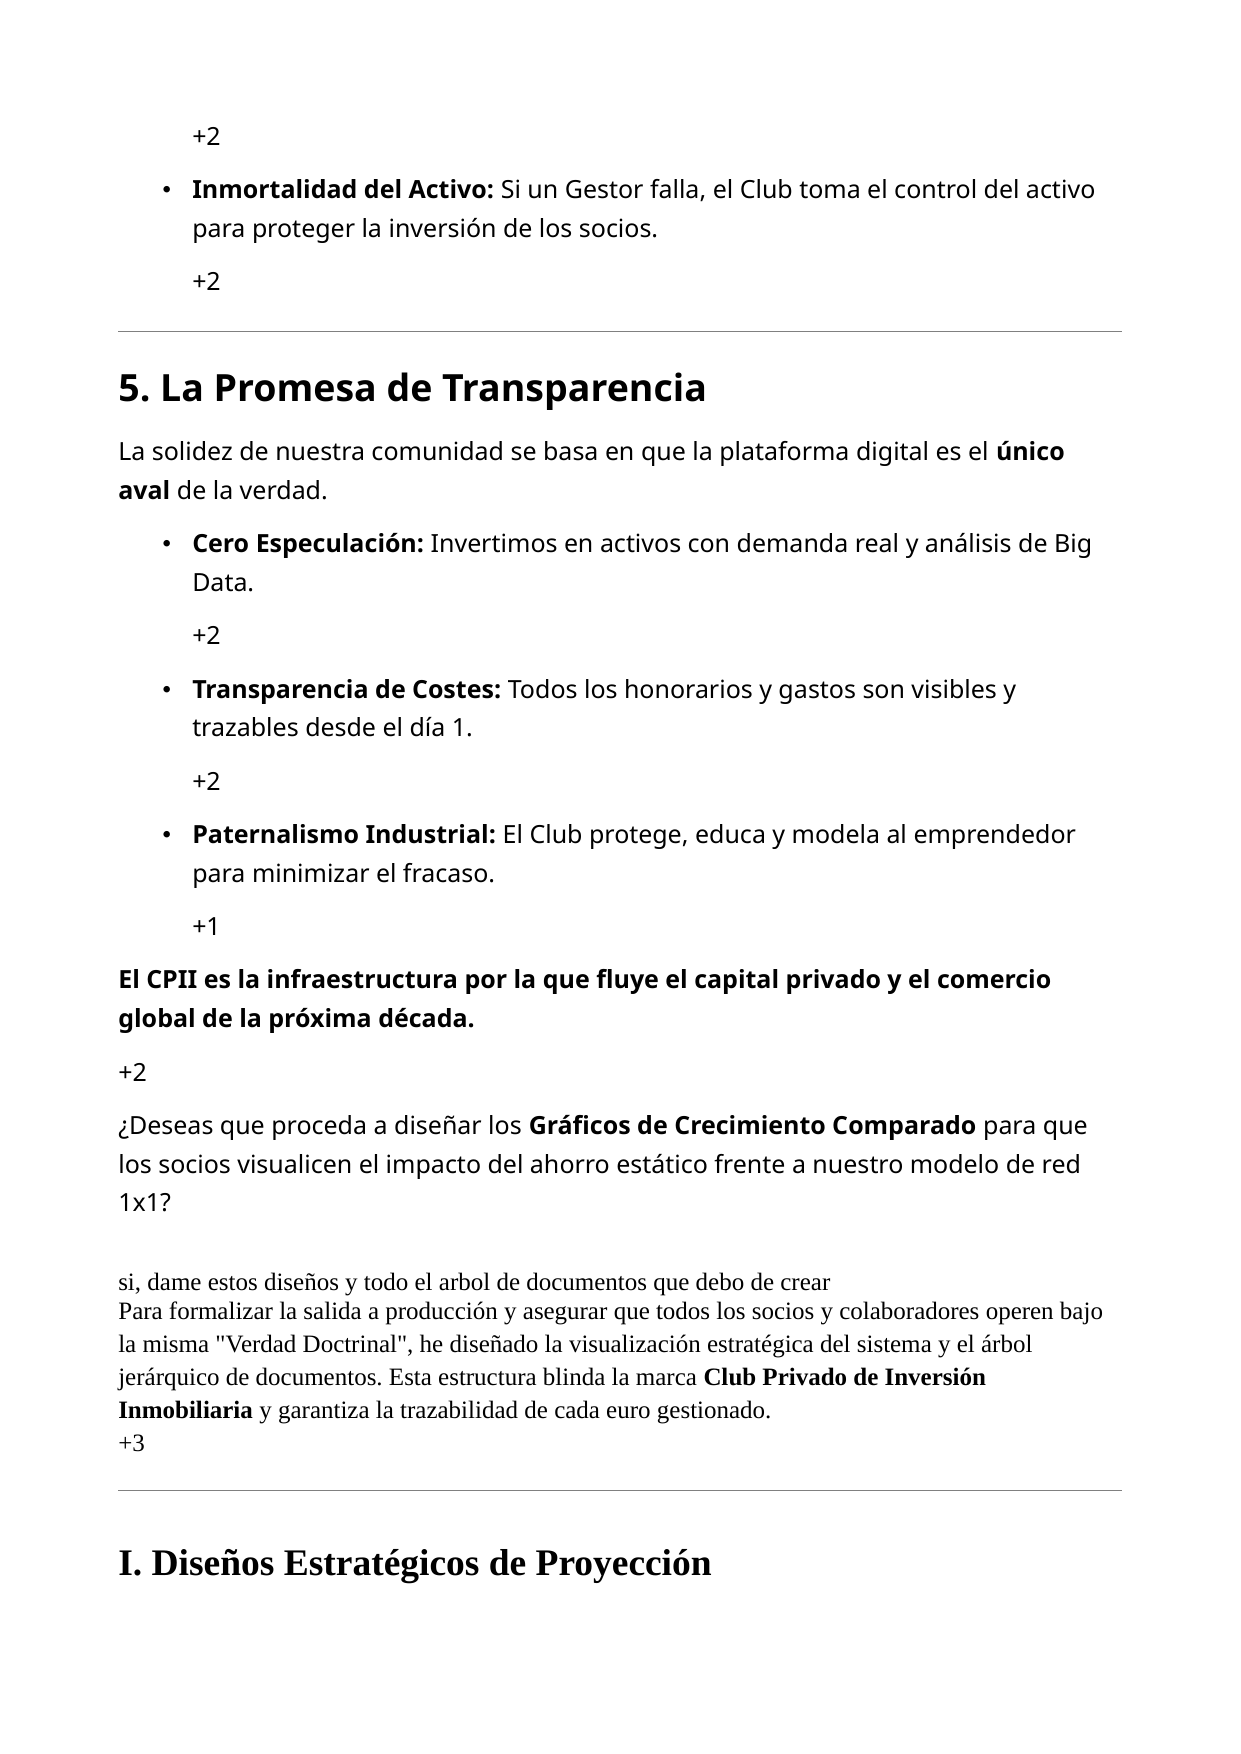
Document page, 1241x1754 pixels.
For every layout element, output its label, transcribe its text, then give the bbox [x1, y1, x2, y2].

table_cell I. Diseños Estratégicos de Proyección [118, 1491, 1122, 1596]
table_cell Esta es la Guía Pedagógica Consolidada del Club Privado de Inversión Inmobiliaria (CPII). Este documento constituye la base doctrinal y operativa para todos nuestros socios y colaboradores, diseñada para profesionalizar el ahorro personal y escalar el talento inmobiliario bajo un modelo de Calidad Total. +2 1. Misión y Estructura: Los Tres Caminos del Éxito El Club Privado de Inversión Inmobiliaria funciona como una meta-factoría de activos diseñada para eliminar barreras de entrada y maximizar el valor de vida del cliente (LTV). +2 Perfil A: Inversor y Referidor (Ahorro Inteligente) Aportación: 50€ mensuales. +1 Foco: Construir patrimonio mediante el interés compuesto y el crecimiento de red. +2 Hito: Alcanzar la autofinanciación (Riesgo Cero) mediante comisiones de red. +2 Perfil B: Agente Promotor (Captador de Activos) Función: Identificar y estructurar propiedades exclusivas bajo los estándares de rentabilidad del Club. +2 Incentivo: 2,5% de honorarios por la captación y posibilidad de 5% de comisión de venta en exclusiva al cierre del activo. Perfil C: Gestor de Sección (Graduación Profesional) Hito de Acceso: Gestionar y aportar oportunidades por valor de 1 Millón de euros durante 2 años consecutivos. Estatus: Marca propia como Sección Certificada con el ADN del Club, bajo estricta monitorización del Comité. +2 2. Ingeniería Financiera: El Motor "Snowball & Catapult" El sistema alterna ventanas de inversión para garantizar que el capital no se estanque y se mueva siempre hacia el valor real. +1 La Mecánica de Ventanas El capital se acumula trimestralmente (150€) para entrar en dos tipos de ciclos: +2 Ciclo Catapulta (20% APY): Proyectos de 6 meses (ej. preventas inmobiliarias). La salida de estos proyectos coincide con la apertura de nuevas ventanas, permitiendo un roll-over inmediato. +2 Ciclo Refugio (8% APY): Inversiones a largo plazo para renta estable o capital en espera. +2 Simulación de Crecimiento Individual e Inyecciones de Red A continuación, se muestra cómo las comisiones de red (Nivel 1: 1%, Nivel 2: 0,5%, Nivel 3: 0,25%) inyectan capital propio y aceleran el patrimonio. +4 MesAhorro PropioInyección Red (1x1)Capital p/ InversiónPatrimonio Acumulado150 €0.50 €--50.50 €6300 €9.25 €169.50 € (APY 8%)323.62 €12600 €50.00 €271.12 € (APY 8%)818.68 €241.200 €334.00 €1.041.38 € (APY 8%)3.721.57 € Nota: En el Mes 12 se alcanza la autofinanciación; las comisiones cubren la cuota de 50€. 3. El Circuito Hidráulico del Capital (Flujo de Caja del Club) El Club opera bajo un modelo de arbitraje donde el excedente se distribuye para garantizar la sostenibilidad del ecosistema. +4 Estructura de Gastos y Márgenes Cada operación inmobiliaria se financia incluyendo gastos de arranque estables: +2 Honorarios de Gestión (5% total): 2,5% para la Gestión de Inversores (David y Carlos) y 2,5% para el Agente Captador. +3 Gasto de Plataforma (1% estable): Dividido entre Leirum (0,5%) y estructura tecnológica propia (0,5%). +2 Proyección de Beneficios CPII ConceptoTier A (Catapulta - 100k€)Tier B (Refugio - 1M€)Margen Bruto Club30.000 € (30%)120.000 € (12%)Reparto Inversores10.000 € (20% APY / 6m)80.000 € (8% APY)Comisiones de Red1.750 € (1,75% total)17.500 € (1,75% total)Gastos Operativos150 € (Mgmt/Mkt)150 € (Mgmt/Mkt)Beneficio Neto18.100 €22.350 €Fondo Sostenibilidad9.050 € (50%)11.175 € (50%) 4. Gobernanza y Plan de Carrera En el Club Privado de Inversión Inmobiliaria, no existen derechos adquiridos por antigüedad, sino privilegios obtenidos por mérito y cumplimiento de obligaciones. +3 La Sección Certificada (Gestores) Los Gestores operan bajo una estructura de Venture Builder monitorizada: Obligación de ADN: Uso estricto de la marca y las reglas del Club Matriz. Control de Capital: Las decisiones sobre el Fondo de Sostenibilidad y el Proof of Funds (PoF) residen en David y Carlos. +2 Inmortalidad del Activo: Si un Gestor falla, el Club toma el control del activo para proteger la inversión de los socios. +2 5. La Promesa de Transparencia La solidez de nuestra comunidad se basa en que la plataforma digital es el único aval de la verdad. Cero Especulación: Invertimos en activos con demanda real y análisis de Big Data. +2 Transparencia de Costes: Todos los honorarios y gastos son visibles y trazables desde el día 1. +2 Paternalismo Industrial: El Club protege, educa y modela al emprendedor para minimizar el fracaso. +1 El CPII es la infraestructura por la que fluye el capital privado y el comercio global de la próxima década. +2 ¿Deseas que proceda a diseñar los Gráficos de Crecimiento Comparado para que los socios visualicen el impacto del ahorro estático frente a nuestro modelo de red 1x1? [118, 118, 1122, 331]
table_cell Para formalizar la salida a producción y asegurar que todos los socios y colaboradores operen bajo la misma "Verdad Doctrinal", he diseñado la visualización estratégica del sistema y el árbol jerárquico de documentos. Esta estructura blinda la marca Club Privado de Inversión Inmobiliaria y garantiza la trazabilidad de cada euro gestionado. +3 [118, 1296, 1122, 1490]
table_cell Esta es la Guía Pedagógica Consolidada del Club Privado de Inversión Inmobiliaria (CPII). Este documento constituye la base doctrinal y operativa para todos nuestros socios y colaboradores, diseñada para profesionalizar el ahorro personal y escalar el talento inmobiliario bajo un modelo de Calidad Total. +2 1. Misión y Estructura: Los Tres Caminos del Éxito El Club Privado de Inversión Inmobiliaria funciona como una meta-factoría de activos diseñada para eliminar barreras de entrada y maximizar el valor de vida del cliente (LTV). +2 Perfil A: Inversor y Referidor (Ahorro Inteligente) Aportación: 50€ mensuales. +1 Foco: Construir patrimonio mediante el interés compuesto y el crecimiento de red. +2 Hito: Alcanzar la autofinanciación (Riesgo Cero) mediante comisiones de red. +2 Perfil B: Agente Promotor (Captador de Activos) Función: Identificar y estructurar propiedades exclusivas bajo los estándares de rentabilidad del Club. +2 Incentivo: 2,5% de honorarios por la captación y posibilidad de 5% de comisión de venta en exclusiva al cierre del activo. Perfil C: Gestor de Sección (Graduación Profesional) Hito de Acceso: Gestionar y aportar oportunidades por valor de 1 Millón de euros durante 2 años consecutivos. Estatus: Marca propia como Sección Certificada con el ADN del Club, bajo estricta monitorización del Comité. +2 2. Ingeniería Financiera: El Motor "Snowball & Catapult" El sistema alterna ventanas de inversión para garantizar que el capital no se estanque y se mueva siempre hacia el valor real. +1 La Mecánica de Ventanas El capital se acumula trimestralmente (150€) para entrar en dos tipos de ciclos: +2 Ciclo Catapulta (20% APY): Proyectos de 6 meses (ej. preventas inmobiliarias). La salida de estos proyectos coincide con la apertura de nuevas ventanas, permitiendo un roll-over inmediato. +2 Ciclo Refugio (8% APY): Inversiones a largo plazo para renta estable o capital en espera. +2 Simulación de Crecimiento Individual e Inyecciones de Red A continuación, se muestra cómo las comisiones de red (Nivel 1: 1%, Nivel 2: 0,5%, Nivel 3: 0,25%) inyectan capital propio y aceleran el patrimonio. +4 MesAhorro PropioInyección Red (1x1)Capital p/ InversiónPatrimonio Acumulado150 €0.50 €--50.50 €6300 €9.25 €169.50 € (APY 8%)323.62 €12600 €50.00 €271.12 € (APY 8%)818.68 €241.200 €334.00 €1.041.38 € (APY 8%)3.721.57 € Nota: En el Mes 12 se alcanza la autofinanciación; las comisiones cubren la cuota de 50€. 3. El Circuito Hidráulico del Capital (Flujo de Caja del Club) El Club opera bajo un modelo de arbitraje donde el excedente se distribuye para garantizar la sostenibilidad del ecosistema. +4 Estructura de Gastos y Márgenes Cada operación inmobiliaria se financia incluyendo gastos de arranque estables: +2 Honorarios de Gestión (5% total): 2,5% para la Gestión de Inversores (David y Carlos) y 2,5% para el Agente Captador. +3 Gasto de Plataforma (1% estable): Dividido entre Leirum (0,5%) y estructura tecnológica propia (0,5%). +2 Proyección de Beneficios CPII ConceptoTier A (Catapulta - 100k€)Tier B (Refugio - 1M€)Margen Bruto Club30.000 € (30%)120.000 € (12%)Reparto Inversores10.000 € (20% APY / 6m)80.000 € (8% APY)Comisiones de Red1.750 € (1,75% total)17.500 € (1,75% total)Gastos Operativos150 € (Mgmt/Mkt)150 € (Mgmt/Mkt)Beneficio Neto18.100 €22.350 €Fondo Sostenibilidad9.050 € (50%)11.175 € (50%) 4. Gobernanza y Plan de Carrera En el Club Privado de Inversión Inmobiliaria, no existen derechos adquiridos por antigüedad, sino privilegios obtenidos por mérito y cumplimiento de obligaciones. +3 La Sección Certificada (Gestores) Los Gestores operan bajo una estructura de Venture Builder monitorizada: Obligación de ADN: Uso estricto de la marca y las reglas del Club Matriz. Control de Capital: Las decisiones sobre el Fondo de Sostenibilidad y el Proof of Funds (PoF) residen en David y Carlos. +2 Inmortalidad del Activo: Si un Gestor falla, el Club toma el control del activo para proteger la inversión de los socios. +2 5. La Promesa de Transparencia La solidez de nuestra comunidad se basa en que la plataforma digital es el único aval de la verdad. Cero Especulación: Invertimos en activos con demanda real y análisis de Big Data. +2 Transparencia de Costes: Todos los honorarios y gastos son visibles y trazables desde el día 1. +2 Paternalismo Industrial: El Club protege, educa y modela al emprendedor para minimizar el fracaso. +1 El CPII es la infraestructura por la que fluye el capital privado y el comercio global de la próxima década. +2 ¿Deseas que proceda a diseñar los Gráficos de Crecimiento Comparado para que los socios visualicen el impacto del ahorro estático frente a nuestro modelo de red 1x1? [118, 332, 1122, 1267]
table_cell si, dame estos diseños y todo el arbol de documentos que debo de crear [118, 1267, 1122, 1296]
